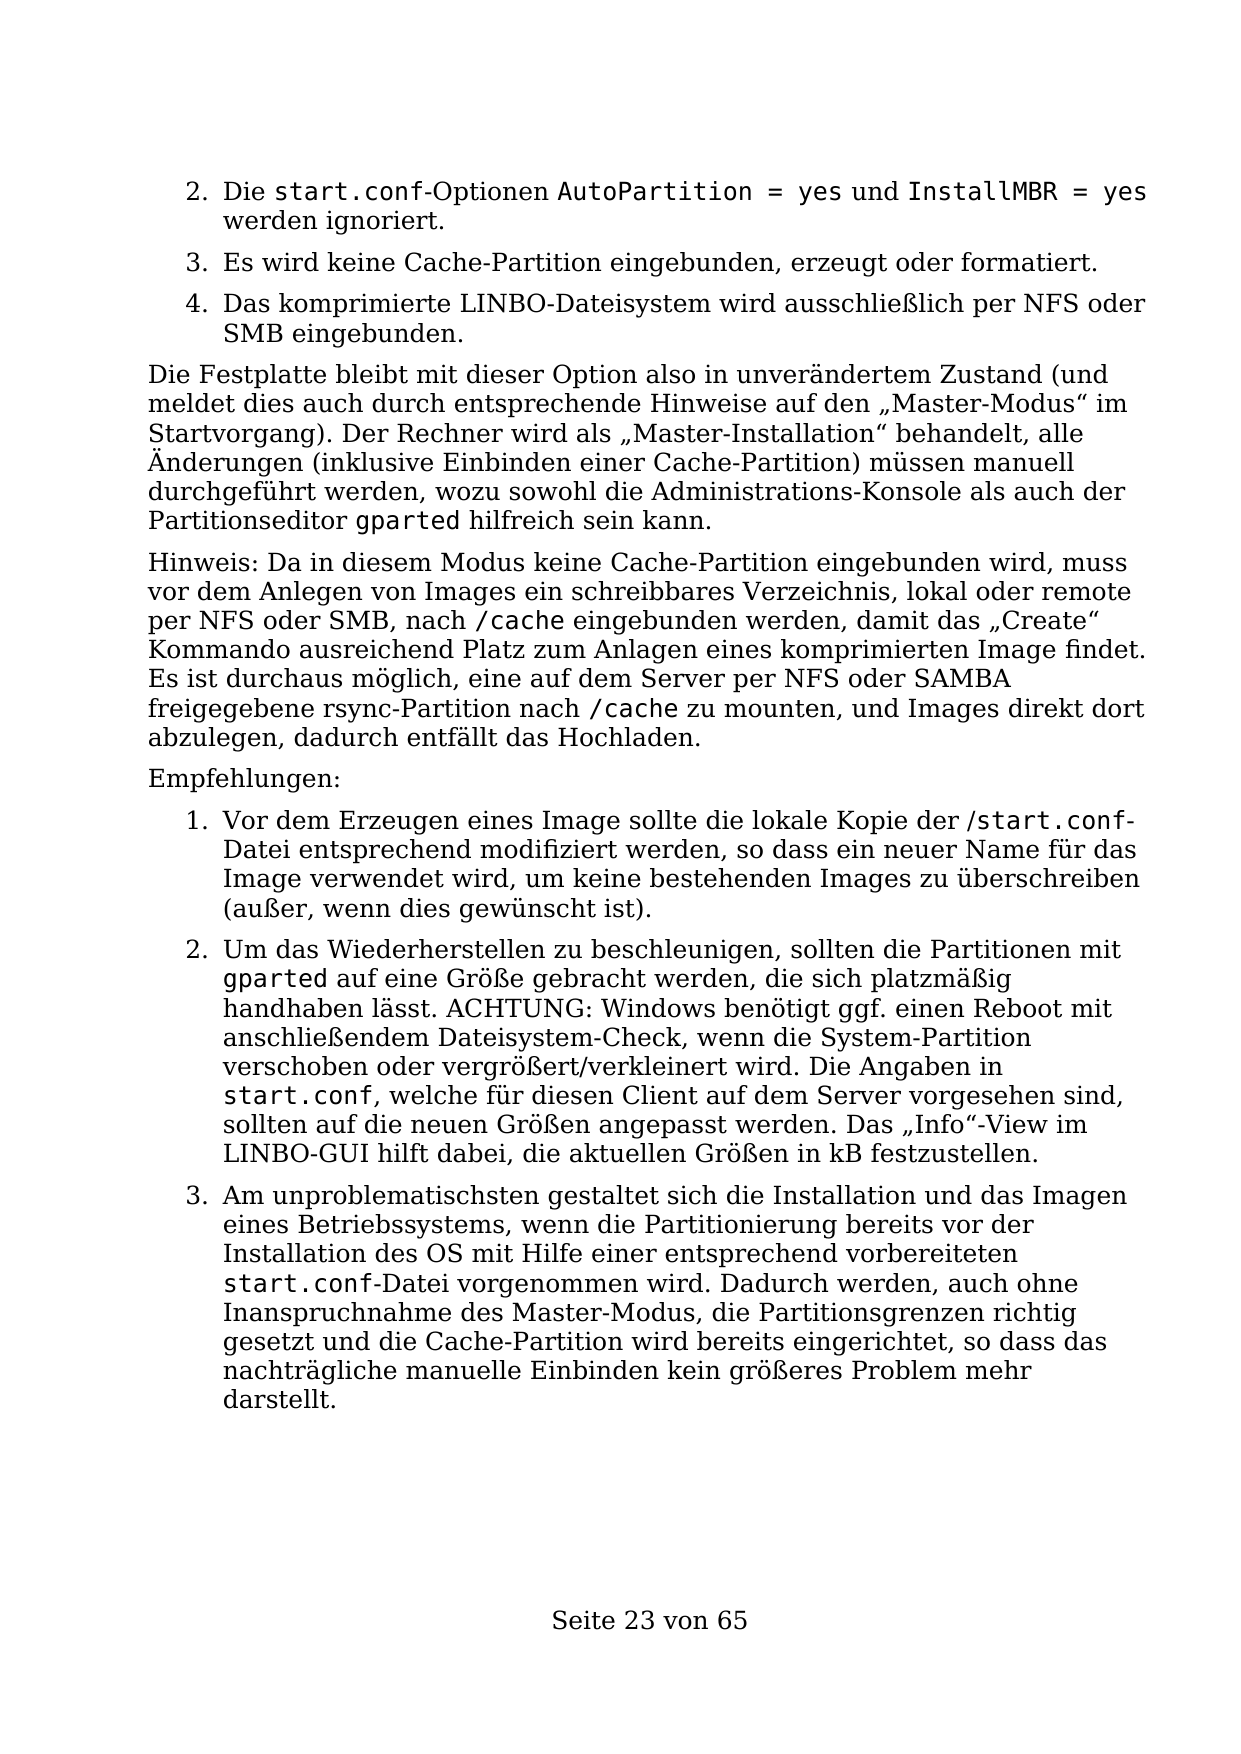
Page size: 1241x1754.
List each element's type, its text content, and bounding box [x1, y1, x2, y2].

list Es wird keine Cache-Partition eingebunden, erzeugt oder formatiert. [185, 248, 1152, 277]
list Das komprimierte LINBO-Dateisystem wird ausschließlich per NFS oder SMB eingebunden. [185, 289, 1152, 348]
text Die Festplatte bleibt mit dieser Option also in unverändertem Zustand (und meldet dies auch durch entsprechende Hinweise auf den „Master-Modus“ im Startvorgang). Der Rechner wird als „Master-Installation“ behandelt, alle Änderungen (inklusive Einbinden einer Cache-Partition) müssen manuell durchgeführt werden, wozu sowohl die Administrations-Konsole als auch der Partitionseditor gparted hilfreich sein kann. [148, 360, 1152, 535]
text Empfehlungen: [148, 764, 1152, 794]
list Um das Wiederherstellen zu beschleunigen, sollten die Partitionen mit gparted auf eine Größe gebracht werden, die sich platzmäßig handhaben lässt. ACHTUNG: Windows benötigt ggf. einen Reboot mit anschließendem Dateisystem-Check, wenn die System-Partition verschoben oder vergrößert/verkleinert wird. Die Angaben in start.conf, welche für diesen Client auf dem Server vorgesehen sind, sollten auf die neuen Größen angepasst werden. Das „Info“-View im LINBO-GUI hilft dabei, die aktuellen Größen in kB festzustellen. [185, 935, 1152, 1169]
list Die start.conf-Optionen AutoPartition = yes und InstallMBR = yes werden ignoriert. [185, 177, 1152, 235]
list Vor dem Erzeugen eines Image sollte die lokale Kopie der /start.conf-Datei entsprechend modifiziert werden, so dass ein neuer Name für das Image verwendet wird, um keine bestehenden Images zu überschreiben (außer, wenn dies gewünscht ist). [185, 806, 1152, 923]
list Am unproblematischsten gestaltet sich die Installation und das Imagen eines Betriebssystems, wenn die Partitionierung bereits vor der Installation des OS mit Hilfe einer entsprechend vorbereiteten start.conf-Datei vorgenommen wird. Dadurch werden, auch ohne Inanspruchnahme des Master-Modus, die Partitionsgrenzen richtig gesetzt und die Cache-Partition wird bereits eingerichtet, so dass das nachträgliche manuelle Einbinden kein größeres Problem mehr darstellt. [185, 1181, 1152, 1414]
text Hinweis: Da in diesem Modus keine Cache-Partition eingebunden wird, muss vor dem Anlegen von Images ein schreibbares Verzeichnis, lokal oder remote per NFS oder SMB, nach /cache eingebunden werden, damit das „Create“ Kommando ausreichend Platz zum Anlagen eines komprimierten Image findet. Es ist durchaus möglich, eine auf dem Server per NFS oder SAMBA freigegebene rsync-Partition nach /cache zu mounten, und Images direkt dort abzulegen, dadurch entfällt das Hochladen. [148, 548, 1152, 752]
